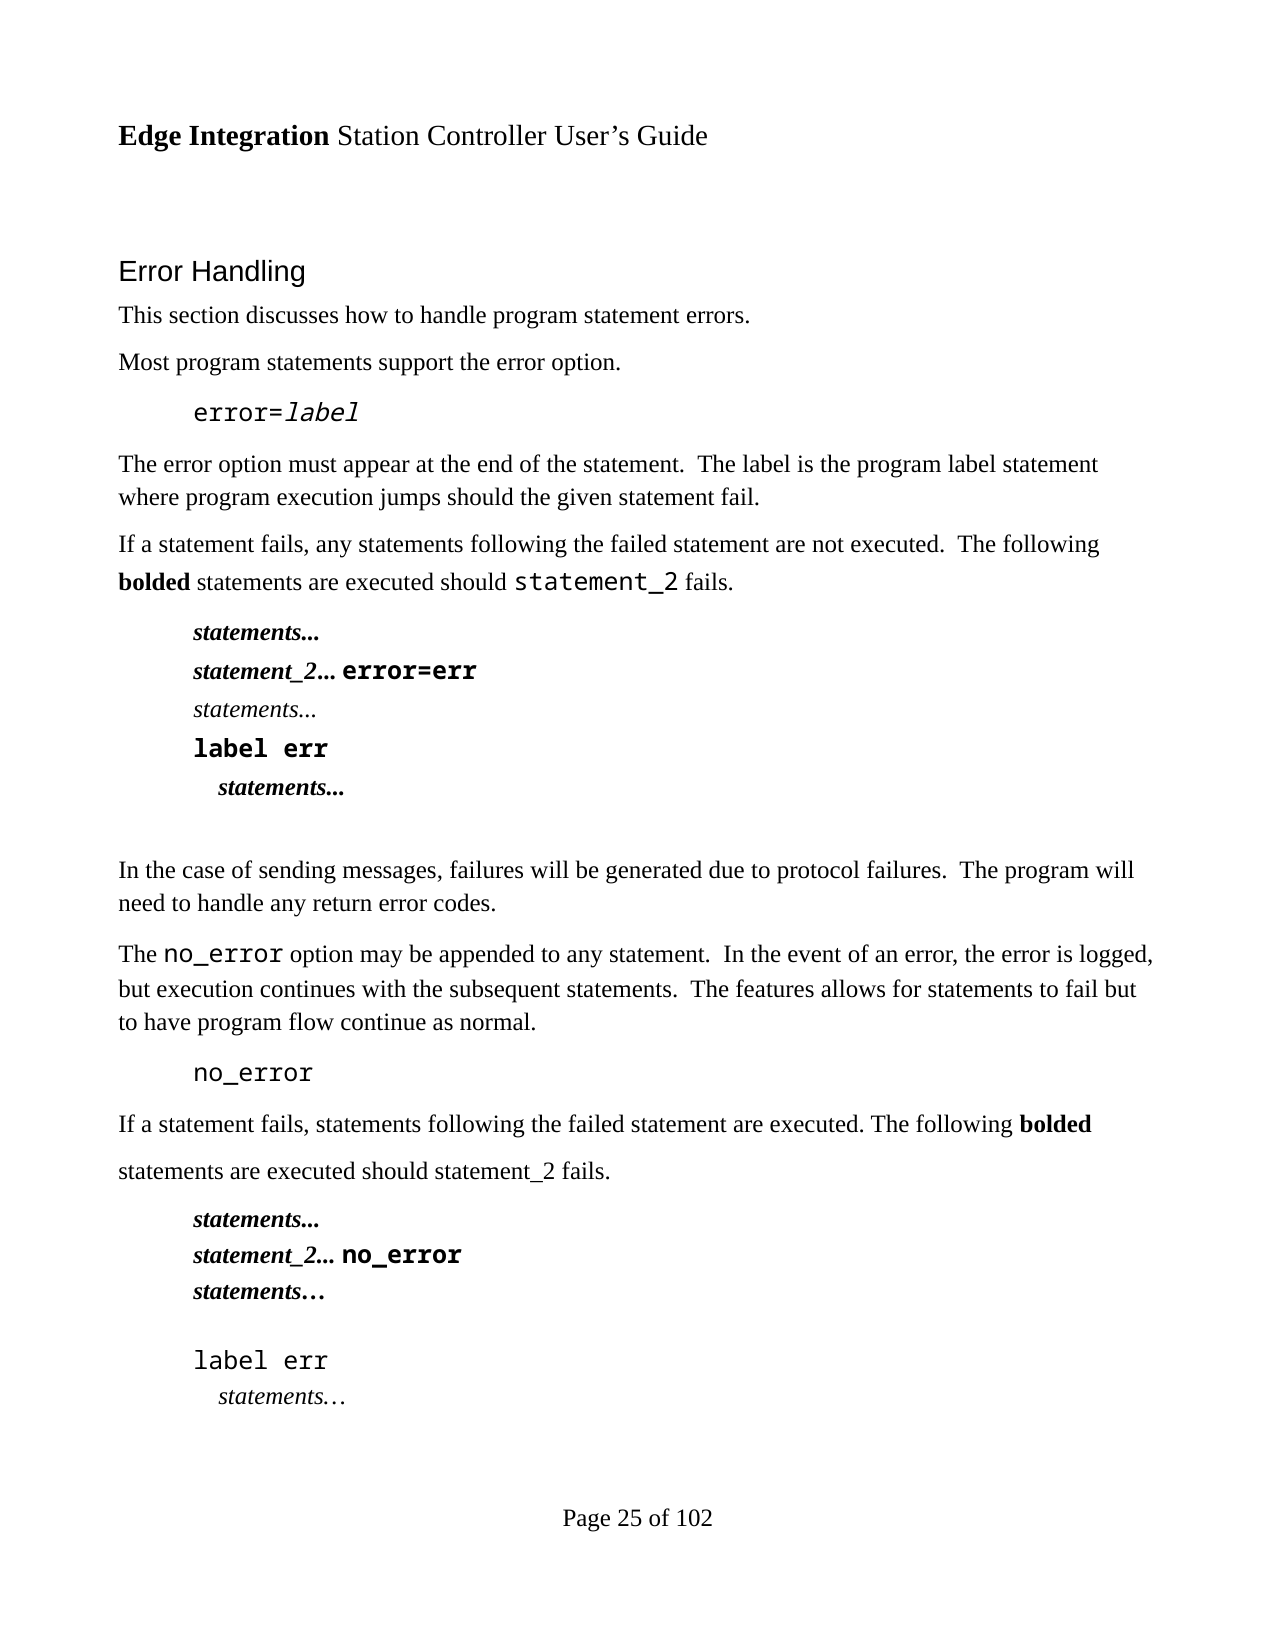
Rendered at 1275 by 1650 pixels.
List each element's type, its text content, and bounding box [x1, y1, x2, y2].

text The no_error option may be appended to any statement. In the event of an error, the error is logged, but execution continues with the subsequent statements. The features allows for statements to fail but to have program flow continue as normal. [118, 936, 1157, 1036]
text statements... [193, 617, 1157, 646]
text statements… [193, 1276, 1157, 1305]
text label err [193, 730, 1157, 764]
text no_error [193, 1055, 1157, 1089]
text statements are executed should statement_2 fails. [118, 1156, 1157, 1185]
text This section discusses how to handle program statement errors. [118, 300, 1157, 328]
subtitle Error Handling [118, 254, 1157, 287]
text In the case of sending messages, failures will be generated due to protocol failures. The program will need to handle any return error codes. [118, 856, 1157, 917]
text The error option must appear at the end of the statement. The label is the program label statement where program execution jumps should the given statement fail. [118, 449, 1157, 511]
text error=label [193, 395, 1157, 429]
text label err [193, 1342, 1157, 1376]
text statements… [193, 1381, 1157, 1410]
text statement_2... error=err [193, 653, 1157, 687]
text statements... [193, 772, 1157, 801]
text Most program statements support the error option. [118, 347, 1157, 376]
text statements... [193, 1204, 1157, 1233]
text If a statement fails, any statements following the failed statement are not executed. The following bolded statements are executed should statement_2 fails. [118, 529, 1157, 597]
text If a statement fails, statements following the failed statement are executed. The following bolded [118, 1109, 1157, 1138]
text statements... [193, 694, 1157, 723]
text statement_2... no_error [193, 1237, 1157, 1271]
